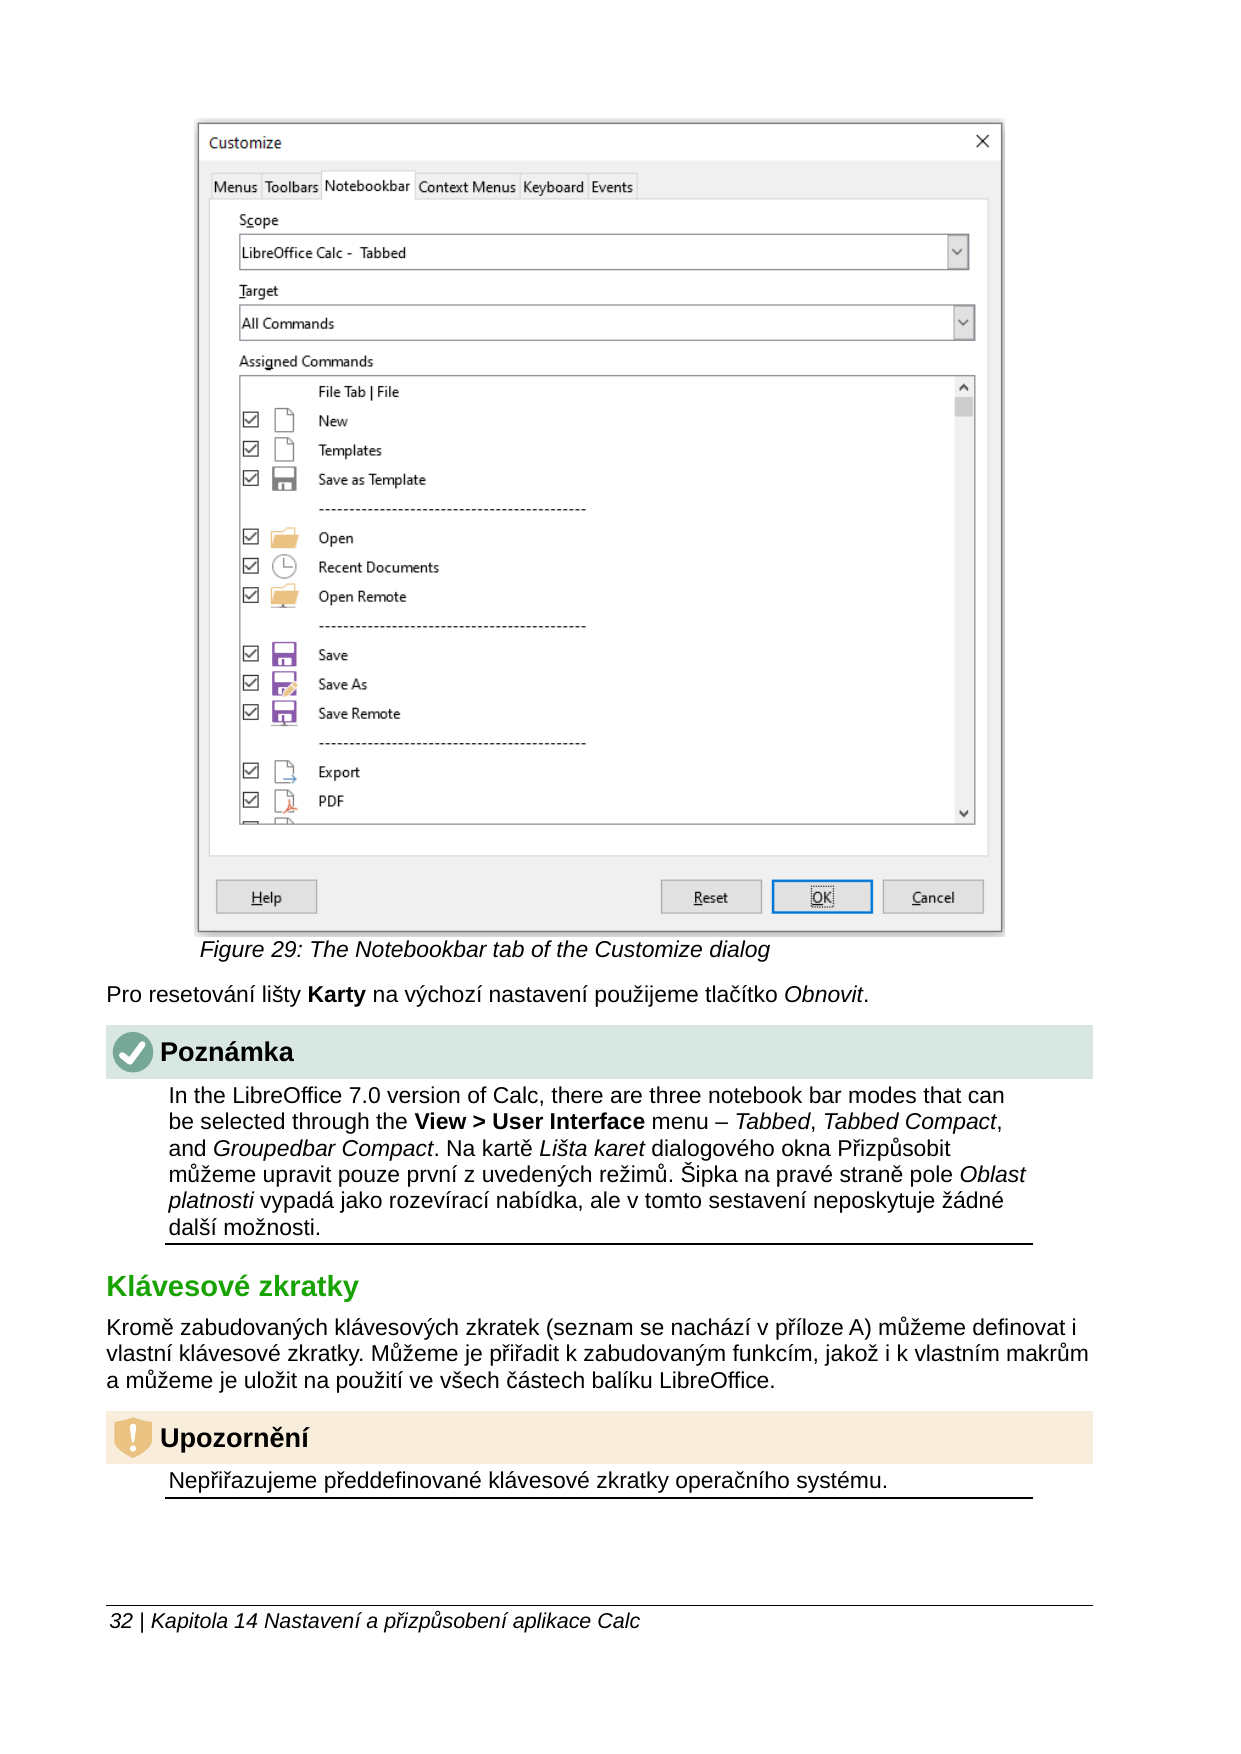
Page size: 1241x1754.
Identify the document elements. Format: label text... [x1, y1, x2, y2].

text Kromě zabudovaných klávesových zkratek (seznam se nachází v příloze A) můžeme definovat i vlastní klávesové zkratky. Můžeme je přiřadit k zabudovaným funkcím, jakož i k vlastním makrům a můžeme je uložit na použití ve všech částech balíku LibreOffice. [106, 1314, 1093, 1393]
picture [193, 118, 1006, 937]
subtitle Poznámka [106, 1025, 1093, 1079]
text Figure 29: The Notebookbar tab of the Customize dialog [199, 937, 999, 963]
subtitle Upozornění [106, 1411, 1093, 1464]
text Pro resetování lišty Karty na výchozí nastavení použijeme tlačítko Obnovit. [106, 981, 1093, 1008]
subtitle Klávesové zkratky [106, 1269, 1093, 1302]
text Nepřiřazujeme předdefinované klávesové zkratky operačního systému. [165, 1464, 1033, 1497]
text In the LibreOffice 7.0 version of Calc, there are three notebook bar modes that can be selected through the View > User Interface menu – Tabbed, Tabbed Compact, and Groupedbar Compact. Na kartě Lišta karet dialogového okna Přizpůsobit můžeme upravit pouze první z uvedených režimů. Šipka na pravé straně pole Oblast platnosti vypadá jako rozevírací nabídka, ale v tomto sestavení neposkytuje žádné další možnosti. [165, 1079, 1033, 1243]
